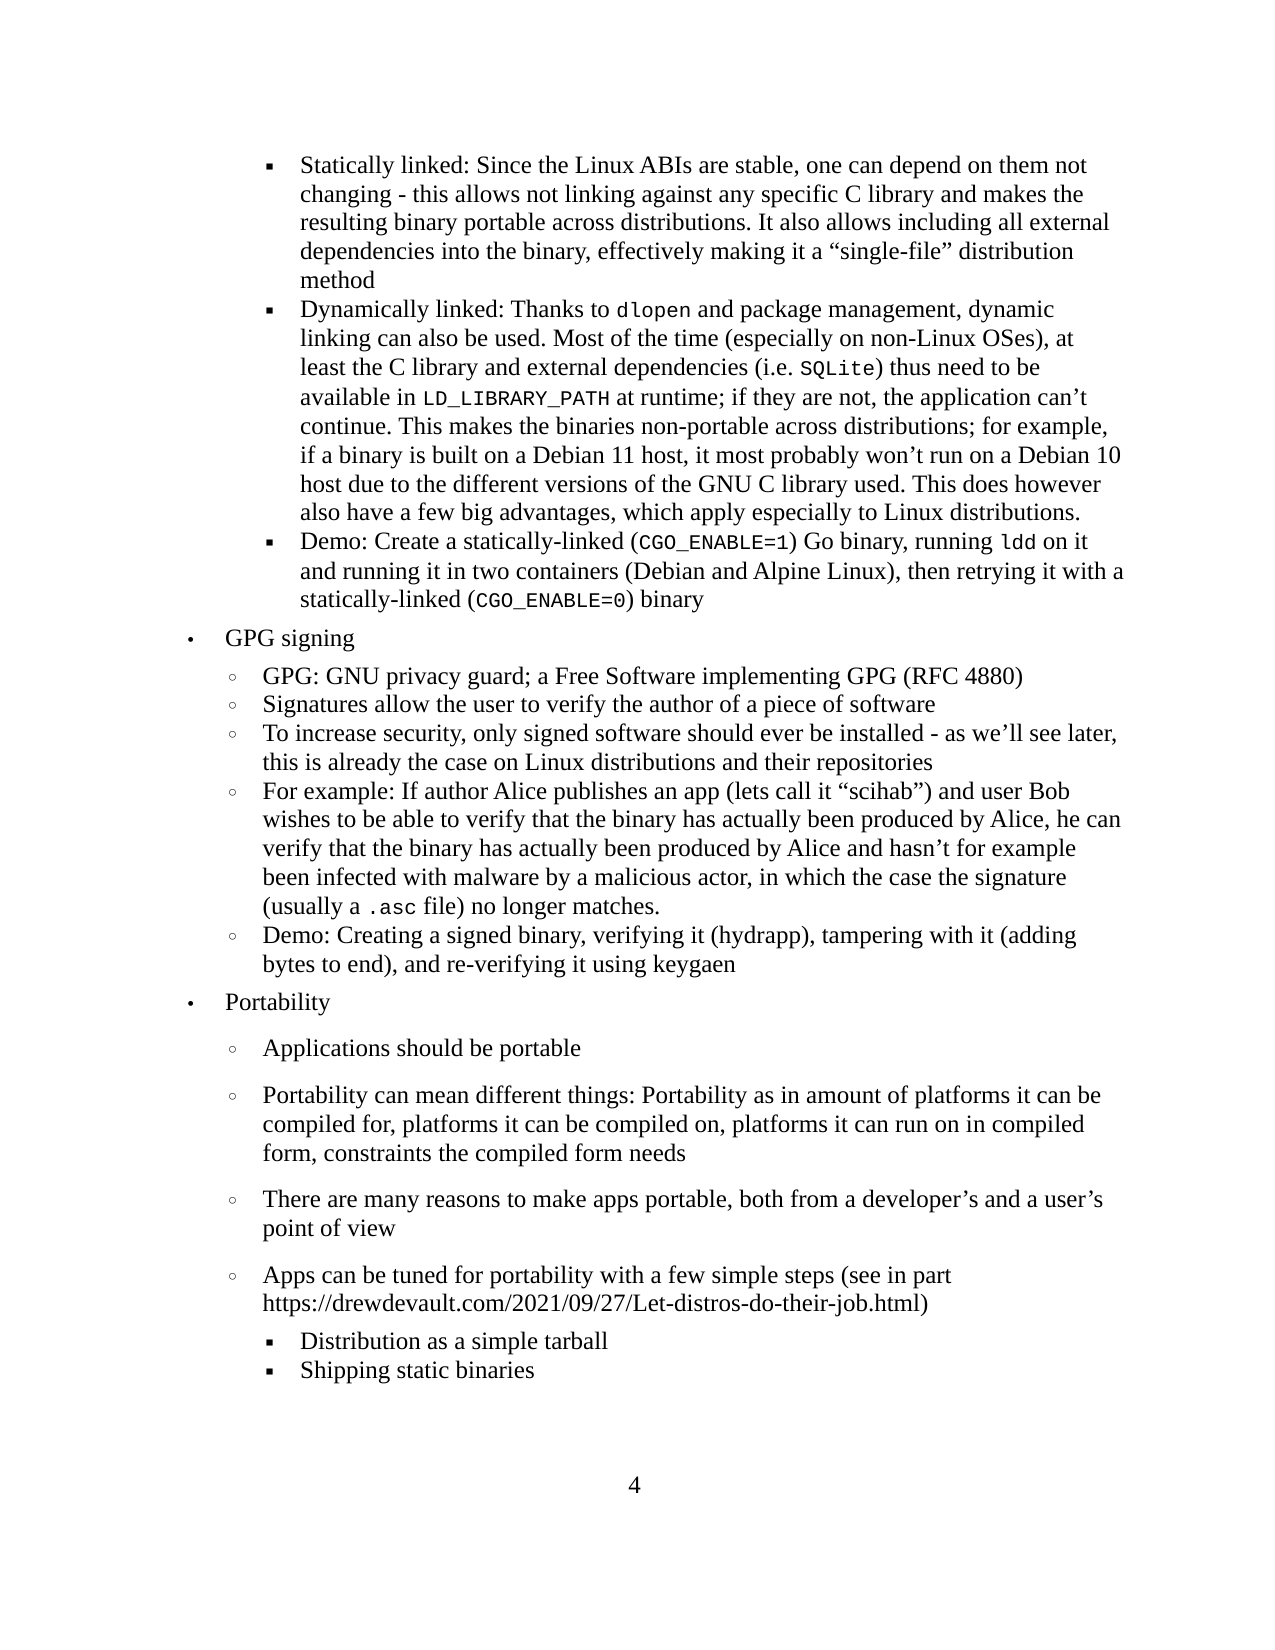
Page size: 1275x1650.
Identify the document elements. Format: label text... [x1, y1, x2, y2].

list Demo: Create a statically-linked (CGO_ENABLE=1) Go binary, running ldd on it and running it in two containers (Debian and Alpine Linux), then retrying it with a statically-linked (CGO_ENABLE=0) binary [262, 526, 1125, 614]
list For example: If author Alice publishes an app (lets call it “scihab”) and user Bob wishes to be able to verify that the binary has actually been produced by Alice, he can verify that the binary has actually been produced by Alice and hasn’t for example been infected with malware by a malicious actor, in which the case the signature (usually a .asc file) no longer matches. [225, 776, 1125, 920]
list There are many reasons to make apps portable, both from a developer’s and a user’s point of view [225, 1184, 1125, 1242]
list Statically linked: Since the Linux ABIs are stable, one can depend on them not changing - this allows not linking against any specific C library and makes the resulting binary portable across distributions. It also allows including all external dependencies into the binary, effectively making it a “single-file” distribution method [262, 150, 1125, 294]
list Shipping static binaries [262, 1355, 1125, 1384]
list Dynamically linked: Thanks to dlopen and package management, dynamic linking can also be used. Most of the time (especially on non-Linux OSes), at least the C library and external dependencies (i.e. SQLite) thus need to be available in LD_LIBRARY_PATH at runtime; if they are not, the application can’t continue. This makes the binaries non-portable across distributions; for example, if a binary is built on a Debian 11 host, it most probably won’t run on a Debian 10 host due to the different versions of the GNU C library used. This does however also have a few big advantages, which apply especially to Linux distributions. [262, 294, 1125, 526]
list Apps can be tuned for portability with a few simple steps (see in part https://drewdevault.com/2021/09/27/Let-distros-do-their-job.html) [225, 1260, 1125, 1317]
list Portability [187, 987, 1125, 1016]
list Portability can mean different things: Portability as in amount of platforms it can be compiled for, platforms it can be compiled on, platforms it can run on in compiled form, constraints the compiled form needs [225, 1080, 1125, 1166]
list GPG: GNU privacy guard; a Free Software implementing GPG (RFC 4880) [225, 661, 1125, 689]
list Applications should be portable [225, 1033, 1125, 1062]
list To increase security, only signed software should ever be installed - as we’ll see later, this is already the case on Linux distributions and their repositories [225, 718, 1125, 776]
list Distribution as a simple tarball [262, 1326, 1125, 1355]
list GPG signing [187, 623, 1125, 652]
list Signatures allow the user to verify the author of a piece of software [225, 689, 1125, 718]
list Demo: Creating a signed binary, verifying it (hydrapp), tampering with it (adding bytes to end), and re-verifying it using keygaen [225, 920, 1125, 978]
